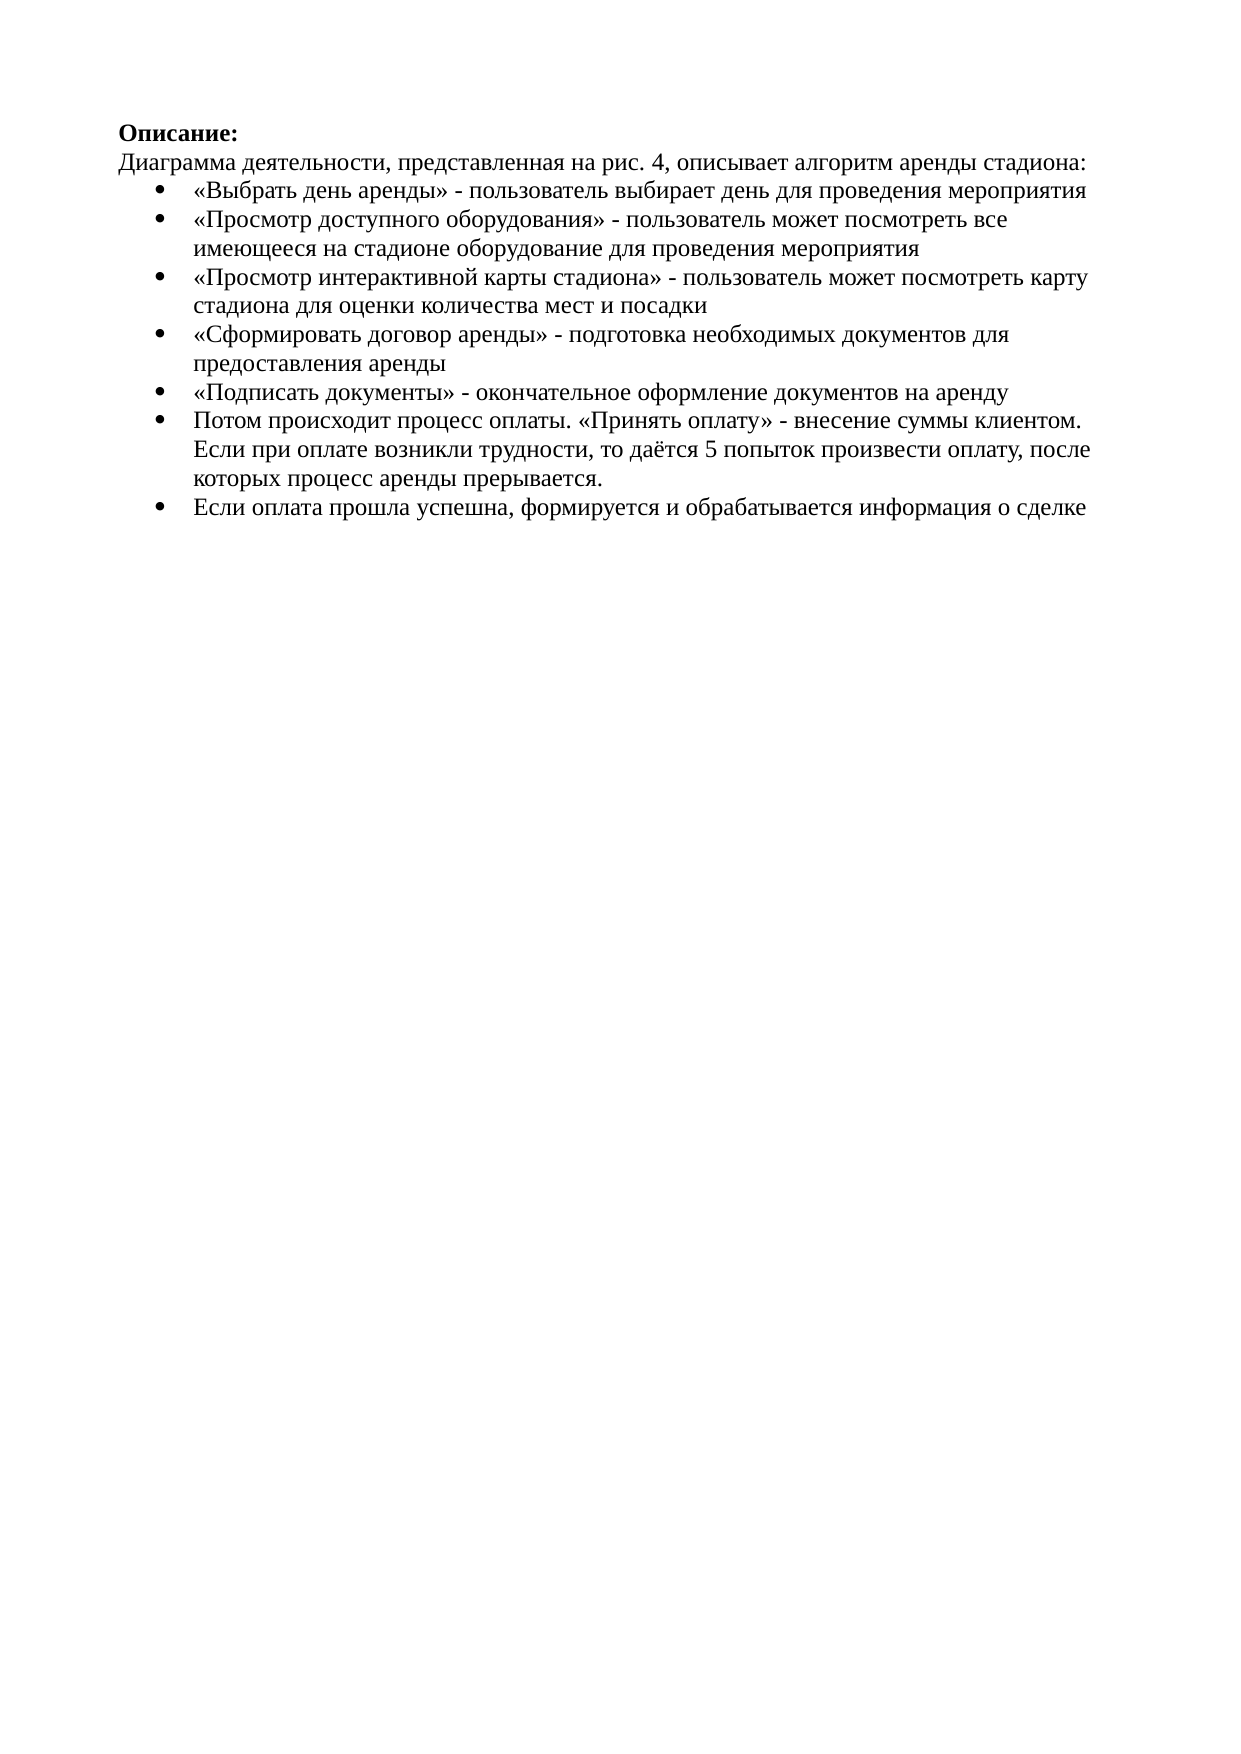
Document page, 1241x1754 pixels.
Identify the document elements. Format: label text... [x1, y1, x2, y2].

list «Просмотр интерактивной карты стадиона» - пользователь может посмотреть карту стадиона для оценки количества мест и посадки [156, 262, 1122, 319]
list «Подписать документы» - окончательное оформление документов на аренду [156, 377, 1122, 406]
text Описание: [118, 118, 1122, 147]
list Потом происходит процесс оплаты. «Принять оплату» - внесение суммы клиентом. Если при оплате возникли трудности, то даётся 5 попыток произвести оплату, после которых процесс аренды прерывается. [156, 406, 1122, 492]
list Если оплата прошла успешна, формируется и обрабатывается информация о сделке [156, 492, 1122, 521]
list «Сформировать договор аренды» - подготовка необходимых документов для предоставления аренды [156, 319, 1122, 377]
text Диаграмма деятельности, представленная на рис. 4, описывает алгоритм аренды стадиона: [118, 147, 1122, 176]
list «Выбрать день аренды» - пользователь выбирает день для проведения мероприятия [156, 176, 1122, 204]
list «Просмотр доступного оборудования» - пользователь может посмотреть все имеющееся на стадионе оборудование для проведения мероприятия [156, 204, 1122, 262]
